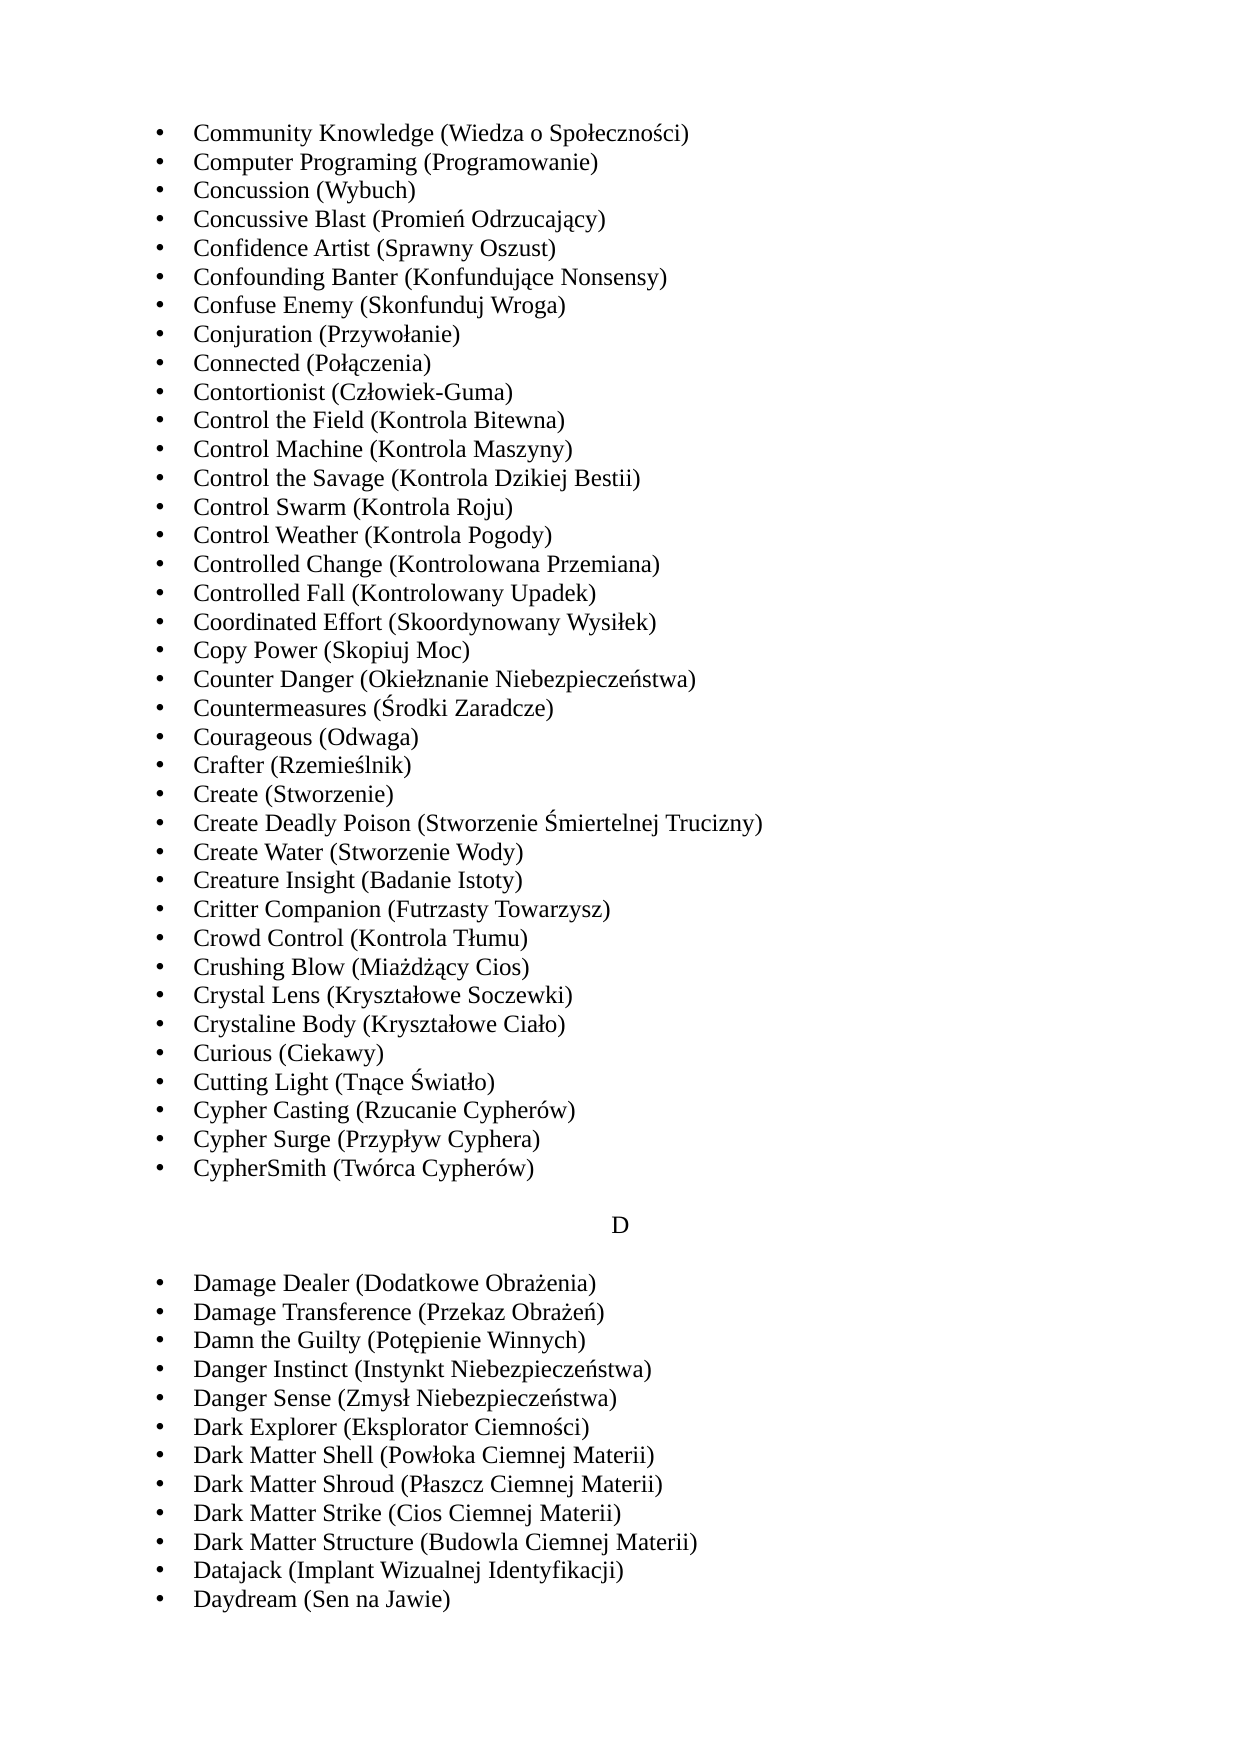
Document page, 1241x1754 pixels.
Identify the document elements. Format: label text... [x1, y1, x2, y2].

list Dark Matter Strike (Cios Ciemnej Materii) [156, 1498, 1122, 1527]
list Coordinated Effort (Skoordynowany Wysiłek) [156, 607, 1122, 636]
list Danger Sense (Zmysł Niebezpieczeństwa) [156, 1383, 1122, 1412]
list Cypher Surge (Przypływ Cyphera) [156, 1124, 1122, 1153]
list Control the Field (Kontrola Bitewna) [156, 406, 1122, 434]
list Control Machine (Kontrola Maszyny) [156, 434, 1122, 463]
list Controlled Change (Kontrolowana Przemiana) [156, 549, 1122, 578]
list Controlled Fall (Kontrolowany Upadek) [156, 578, 1122, 607]
list Courageous (Odwaga) [156, 722, 1122, 751]
list Crafter (Rzemieślnik) [156, 751, 1122, 779]
list Dark Explorer (Eksplorator Ciemności) [156, 1412, 1122, 1441]
list Damage Transference (Przekaz Obrażeń) [156, 1297, 1122, 1326]
list Connected (Połączenia) [156, 348, 1122, 377]
list Datajack (Implant Wizualnej Identyfikacji) [156, 1556, 1122, 1584]
list Dark Matter Shell (Powłoka Ciemnej Materii) [156, 1441, 1122, 1469]
list Control Swarm (Kontrola Roju) [156, 492, 1122, 521]
list Contortionist (Człowiek-Guma) [156, 377, 1122, 406]
list Daydream (Sen na Jawie) [156, 1584, 1122, 1613]
list Confounding Banter (Konfundujące Nonsensy) [156, 262, 1122, 291]
list Dark Matter Structure (Budowla Ciemnej Materii) [156, 1527, 1122, 1556]
list Community Knowledge (Wiedza o Społeczności) [156, 118, 1122, 147]
list Cutting Light (Tnące Światło) [156, 1067, 1122, 1096]
list Confuse Enemy (Skonfunduj Wroga) [156, 291, 1122, 319]
list Crystal Lens (Kryształowe Soczewki) [156, 981, 1122, 1009]
list Conjuration (Przywołanie) [156, 319, 1122, 348]
list Dark Matter Shroud (Płaszcz Ciemnej Materii) [156, 1469, 1122, 1498]
list Cypher Casting (Rzucanie Cypherów) [156, 1096, 1122, 1124]
list Danger Instinct (Instynkt Niebezpieczeństwa) [156, 1354, 1122, 1383]
list Computer Programing (Programowanie) [156, 147, 1122, 176]
list Damn the Guilty (Potępienie Winnych) [156, 1326, 1122, 1354]
list CypherSmith (Twórca Cypherów) [156, 1153, 1122, 1182]
list Create (Stworzenie) [156, 779, 1122, 808]
list Countermeasures (Środki Zaradcze) [156, 693, 1122, 722]
list Concussive Blast (Promień Odrzucający) [156, 204, 1122, 233]
list Counter Danger (Okiełznanie Niebezpieczeństwa) [156, 664, 1122, 693]
list Copy Power (Skopiuj Moc) [156, 636, 1122, 664]
list Damage Dealer (Dodatkowe Obrażenia) [156, 1268, 1122, 1297]
list Creature Insight (Badanie Istoty) [156, 866, 1122, 894]
list Create Deadly Poison (Stworzenie Śmiertelnej Trucizny) [156, 808, 1122, 837]
list Control Weather (Kontrola Pogody) [156, 521, 1122, 549]
list Crowd Control (Kontrola Tłumu) [156, 923, 1122, 952]
list Confidence Artist (Sprawny Oszust) [156, 233, 1122, 262]
list Create Water (Stworzenie Wody) [156, 837, 1122, 866]
list Crushing Blow (Miażdżący Cios) [156, 952, 1122, 981]
list Control the Savage (Kontrola Dzikiej Bestii) [156, 463, 1122, 492]
list Critter Companion (Futrzasty Towarzysz) [156, 894, 1122, 923]
list Concussion (Wybuch) [156, 176, 1122, 204]
text D [118, 1211, 1122, 1239]
list Crystaline Body (Kryształowe Ciało) [156, 1009, 1122, 1038]
list Curious (Ciekawy) [156, 1038, 1122, 1067]
